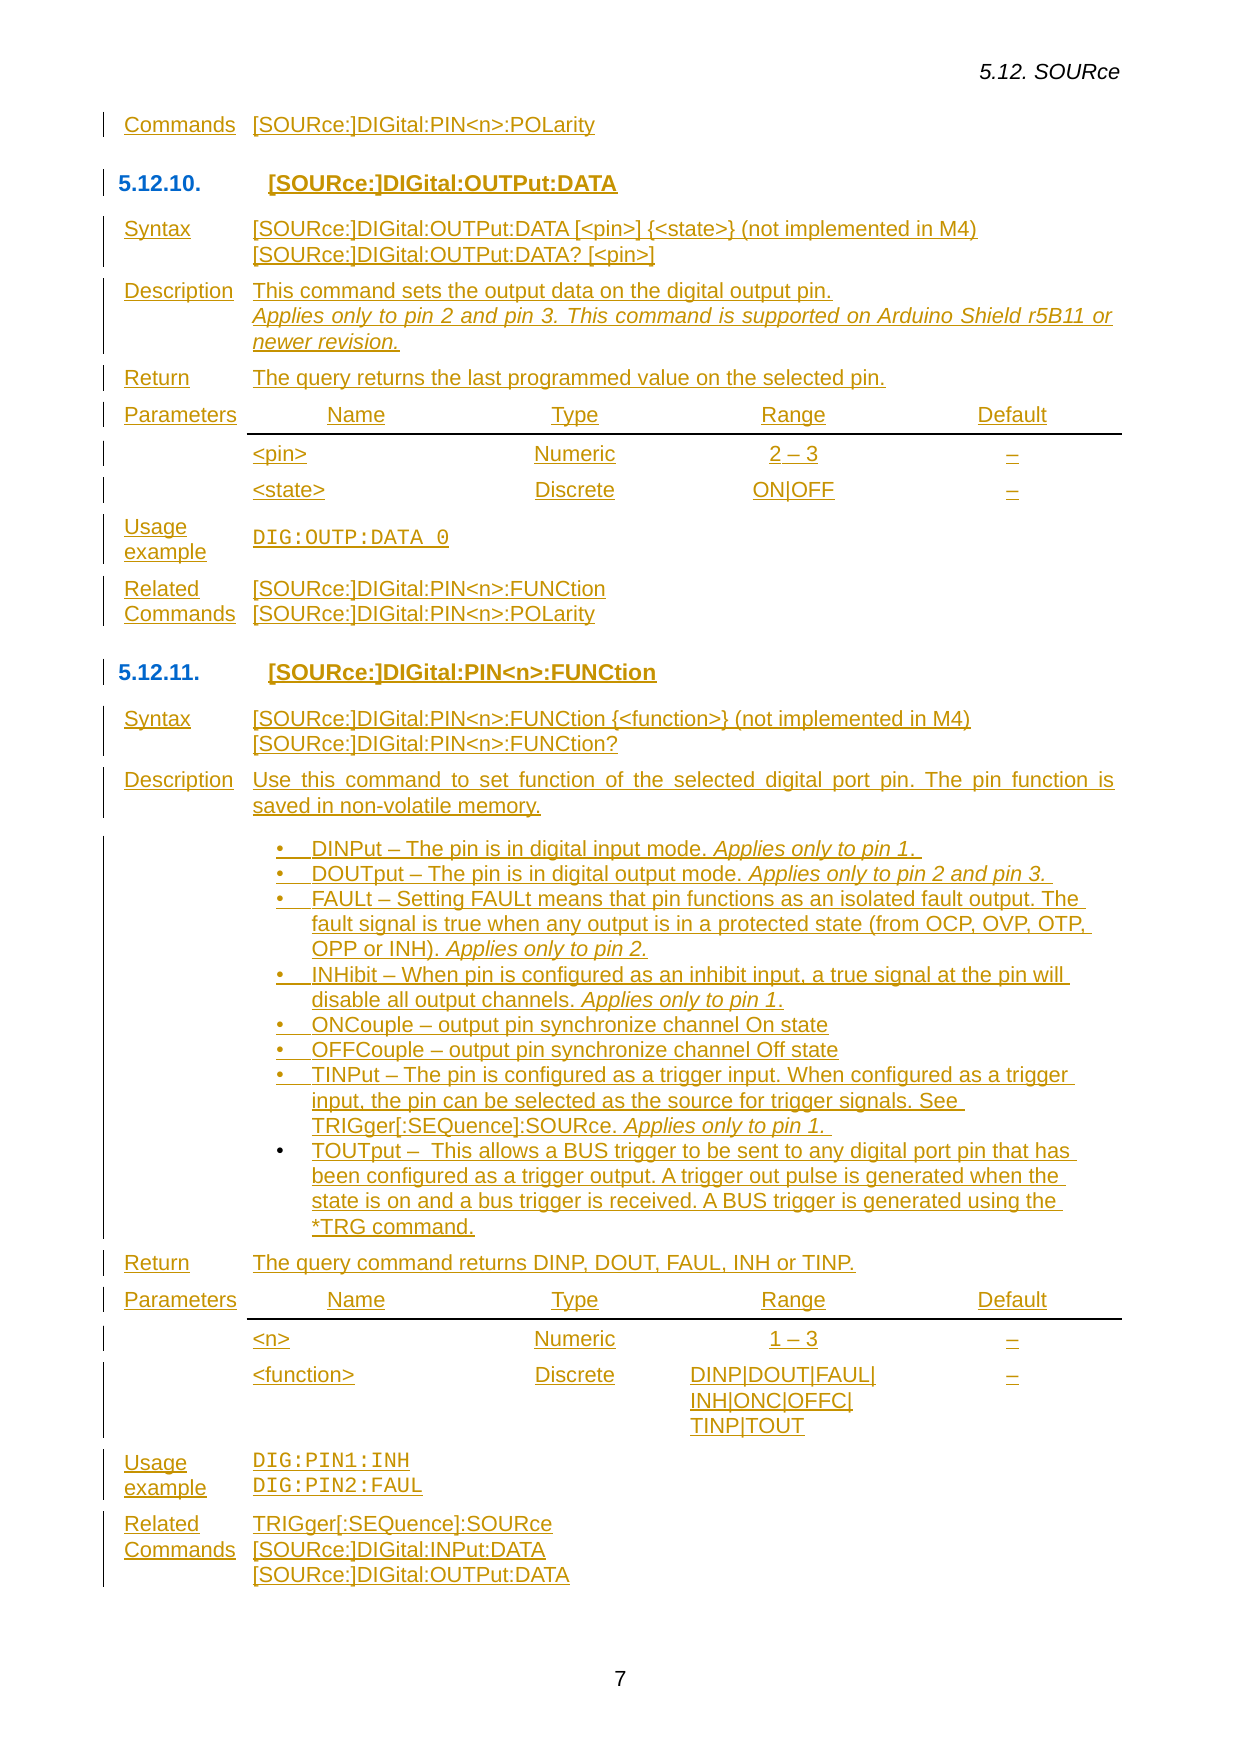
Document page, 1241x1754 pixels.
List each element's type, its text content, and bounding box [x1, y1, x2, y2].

table_cell Range [684, 1281, 903, 1318]
table_cell DINP|DOUT|FAUL|INH|ONC|OFFC|TINP|TOUT [684, 1357, 903, 1444]
subtitle [SOURce:]DIGital:PIN<n>:FUNCtion [118, 659, 1122, 685]
table_cell Numeric [465, 435, 684, 472]
table_cell <pin> [247, 435, 465, 472]
table_cell Default [903, 396, 1122, 433]
table_cell Name [247, 1281, 465, 1318]
table_cell Description [118, 273, 247, 359]
table_cell 2 – 3 [684, 435, 903, 472]
table_cell – [903, 1320, 1122, 1357]
table_cell Related Commands [118, 570, 247, 632]
table_cell The query returns the last programmed value on the selected pin. [247, 360, 1122, 396]
table_cell Type [465, 1281, 684, 1318]
table_header [SOURce:]DIGital:OUTPut:DATA [<pin>] {<state>} (not implemented in M4) [SOURce:]DIGital:OUTPut:DATA? [<pin>] [247, 211, 1122, 272]
table_cell DIG:PIN1:INH DIG:PIN2:FAUL [247, 1444, 1122, 1506]
subtitle [SOURce:]DIGital:OUTPut:DATA [118, 169, 1122, 196]
table_cell <n> [247, 1320, 465, 1357]
table_cell Default [903, 1281, 1122, 1318]
table_header Syntax [118, 700, 247, 762]
table_cell Usage example [118, 508, 247, 570]
table_cell 1 – 3 [684, 1320, 903, 1357]
table_cell [118, 1357, 247, 1444]
table_cell Parameters [118, 396, 247, 472]
table_header Syntax [118, 211, 247, 272]
table_cell – [903, 472, 1122, 508]
table_cell [SOURce:]DIGital:PIN<n>:FUNCtion [SOURce:]DIGital:PIN<n>:POLarity [247, 570, 1122, 632]
table_cell Description [118, 762, 247, 1244]
table_cell Parameters [118, 1281, 247, 1357]
table_cell [SOURce:]DIGital:PIN<n>:POLarity [247, 106, 1122, 143]
table_cell Discrete [465, 472, 684, 508]
table_cell Name [247, 396, 465, 433]
table_cell Commands [118, 106, 247, 143]
table_cell Range [684, 396, 903, 433]
table_cell Usage example [118, 1444, 247, 1506]
table_cell – [903, 435, 1122, 472]
table_cell ON|OFF [684, 472, 903, 508]
table_cell <state> [247, 472, 465, 508]
table_cell – [903, 1357, 1122, 1444]
table_cell Numeric [465, 1320, 684, 1357]
table_cell DIG:OUTP:DATA 0 [247, 508, 1122, 570]
table_cell Return [118, 360, 247, 396]
table_cell The query command returns DINP, DOUT, FAUL, INH or TINP. [247, 1245, 1122, 1281]
table_cell Type [465, 396, 684, 433]
table_cell TRIGger[:SEQuence]:SOURce [SOURce:]DIGital:INPut:DATA [SOURce:]DIGital:OUTPut:DATA [247, 1506, 1122, 1593]
table_cell Related Commands [118, 1506, 247, 1593]
table_header [SOURce:]DIGital:PIN<n>:FUNCtion {<function>} (not implemented in M4) [SOURce:]DIGital:PIN<n>:FUNCtion? [247, 700, 1122, 762]
table_cell This command sets the output data on the digital output pin. Applies only to pin 2 and pin 3. This command is supported on Arduino Shield r5B11 or newer revision. [247, 273, 1122, 359]
table_cell <function> [247, 1357, 465, 1444]
table_cell Discrete [465, 1357, 684, 1444]
table_cell [118, 472, 247, 508]
table_cell Use this command to set function of the selected digital port pin. The pin function is saved in non-volatile memory. DINPut – The pin is in digital input mode. Applies only to pin 1. DOUTput – The pin is in digital output mode. Applies only to pin 2 and pin 3. FAULt – Setting FAULt means that pin functions as an isolated fault output. The fault signal is true when any output is in a protected state (from OCP, OVP, OTP, OPP or INH). Applies only to pin 2. INHibit – When pin is configured as an inhibit input, a true signal at the pin will disable all output channels. Applies only to pin 1. ONCouple – output pin synchronize channel On state OFFCouple – output pin synchronize channel Off state TINPut – The pin is configured as a trigger input. When configured as a trigger input, the pin can be selected as the source for trigger signals. See TRIGger[:SEQuence]:SOURce. Applies only to pin 1. TOUTput – This allows a BUS trigger to be sent to any digital port pin that has been configured as a trigger output. A trigger out pulse is generated when the state is on and a bus trigger is received. A BUS trigger is generated using the *TRG command. [247, 762, 1122, 1244]
table_cell Return [118, 1245, 247, 1281]
